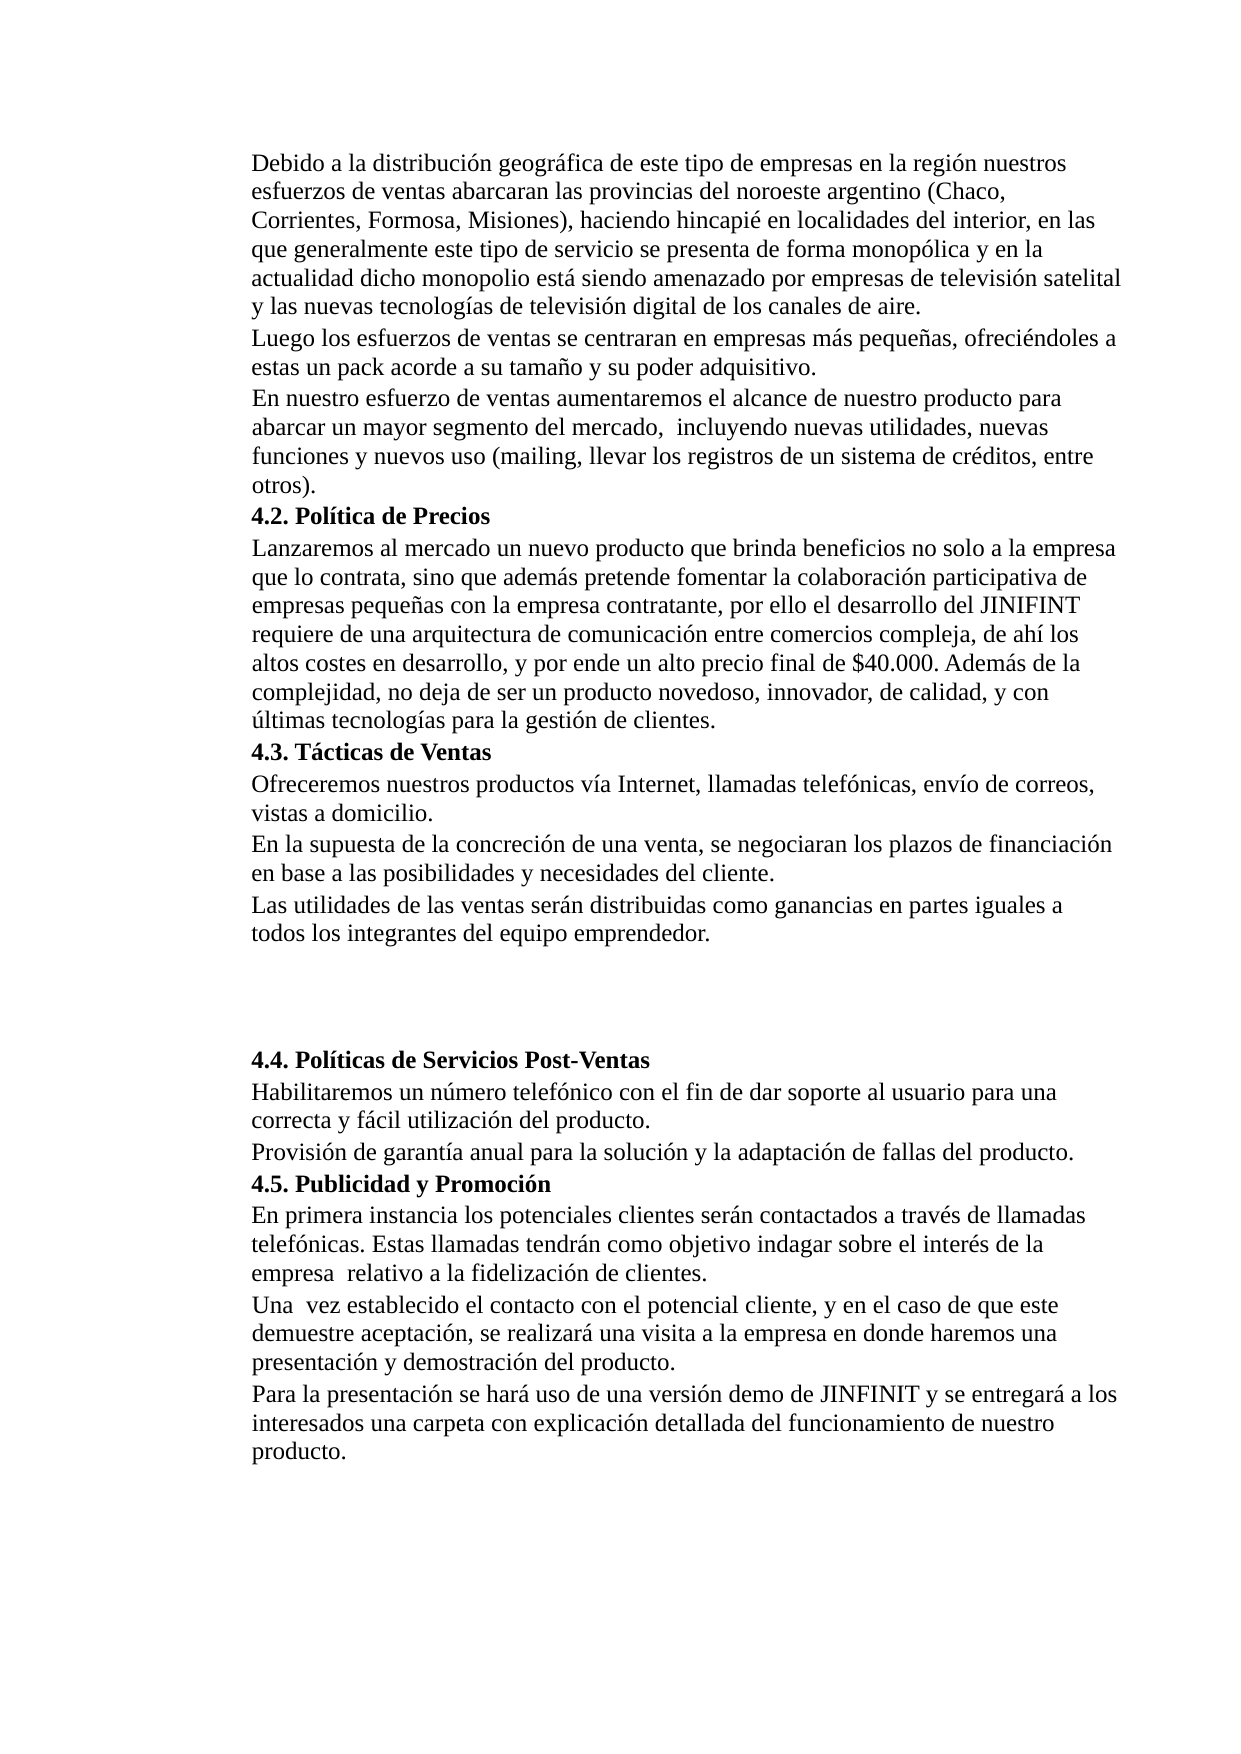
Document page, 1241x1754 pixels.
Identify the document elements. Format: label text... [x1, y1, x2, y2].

text En la supuesta de la concreción de una venta, se negociaran los plazos de financiación en base a las posibilidades y necesidades del cliente. [251, 829, 1122, 887]
text Debido a la distribución geográfica de este tipo de empresas en la región nuestros esfuerzos de ventas abarcaran las provincias del noroeste argentino (Chaco, Corrientes, Formosa, Misiones), haciendo hincapié en localidades del interior, en las que generalmente este tipo de servicio se presenta de forma monopólica y en la actualidad dicho monopolio está siendo amenazado por empresas de televisión satelital y las nuevas tecnologías de televisión digital de los canales de aire. [251, 148, 1122, 320]
text Las utilidades de las ventas serán distribuidas como ganancias en partes iguales a todos los integrantes del equipo emprendedor. [251, 890, 1122, 947]
text En primera instancia los potenciales clientes serán contactados a través de llamadas telefónicas. Estas llamadas tendrán como objetivo indagar sobre el interés de la empresa relativo a la fidelización de clientes. [251, 1201, 1122, 1287]
text Luego los esfuerzos de ventas se centraran en empresas más pequeñas, ofreciéndoles a estas un pack acorde a su tamaño y su poder adquisitivo. [251, 323, 1122, 381]
text Una vez establecido el contacto con el potencial cliente, y en el caso de que este demuestre aceptación, se realizará una visita a la empresa en donde haremos una presentación y demostración del producto. [252, 1290, 1122, 1376]
text 4.4. Políticas de Servicios Post-Ventas [177, 1045, 1122, 1074]
text Para la presentación se hará uso de una versión demo de JINFINIT y se entregará a los interesados una carpeta con explicación detallada del funcionamiento de nuestro producto. [252, 1379, 1122, 1465]
text Habilitaremos un número telefónico con el fin de dar soporte al usuario para una correcta y fácil utilización del producto. [251, 1077, 1122, 1134]
text 4.3. Tácticas de Ventas [177, 737, 1122, 766]
text En nuestro esfuerzo de ventas aumentaremos el alcance de nuestro producto para abarcar un mayor segmento del mercado, incluyendo nuevas utilidades, nuevas funciones y nuevos uso (mailing, llevar los registros de un sistema de créditos, entre otros). [252, 383, 1122, 498]
text 4.5. Publicidad y Promoción [177, 1169, 1122, 1198]
text Ofreceremos nuestros productos vía Internet, llamadas telefónicas, envío de correos, vistas a domicilio. [251, 769, 1122, 826]
text 4.2. Política de Precios [177, 501, 1122, 530]
text Lanzaremos al mercado un nuevo producto que brinda beneficios no solo a la empresa que lo contrata, sino que además pretende fomentar la colaboración participativa de empresas pequeñas con la empresa contratante, por ello el desarrollo del JINIFINT requiere de una arquitectura de comunicación entre comercios compleja, de ahí los altos costes en desarrollo, y por ende un alto precio final de $40.000. Además de la complejidad, no deja de ser un producto novedoso, innovador, de calidad, y con últimas tecnologías para la gestión de clientes. [252, 533, 1122, 734]
text Provisión de garantía anual para la solución y la adaptación de fallas del producto. [251, 1137, 1122, 1166]
